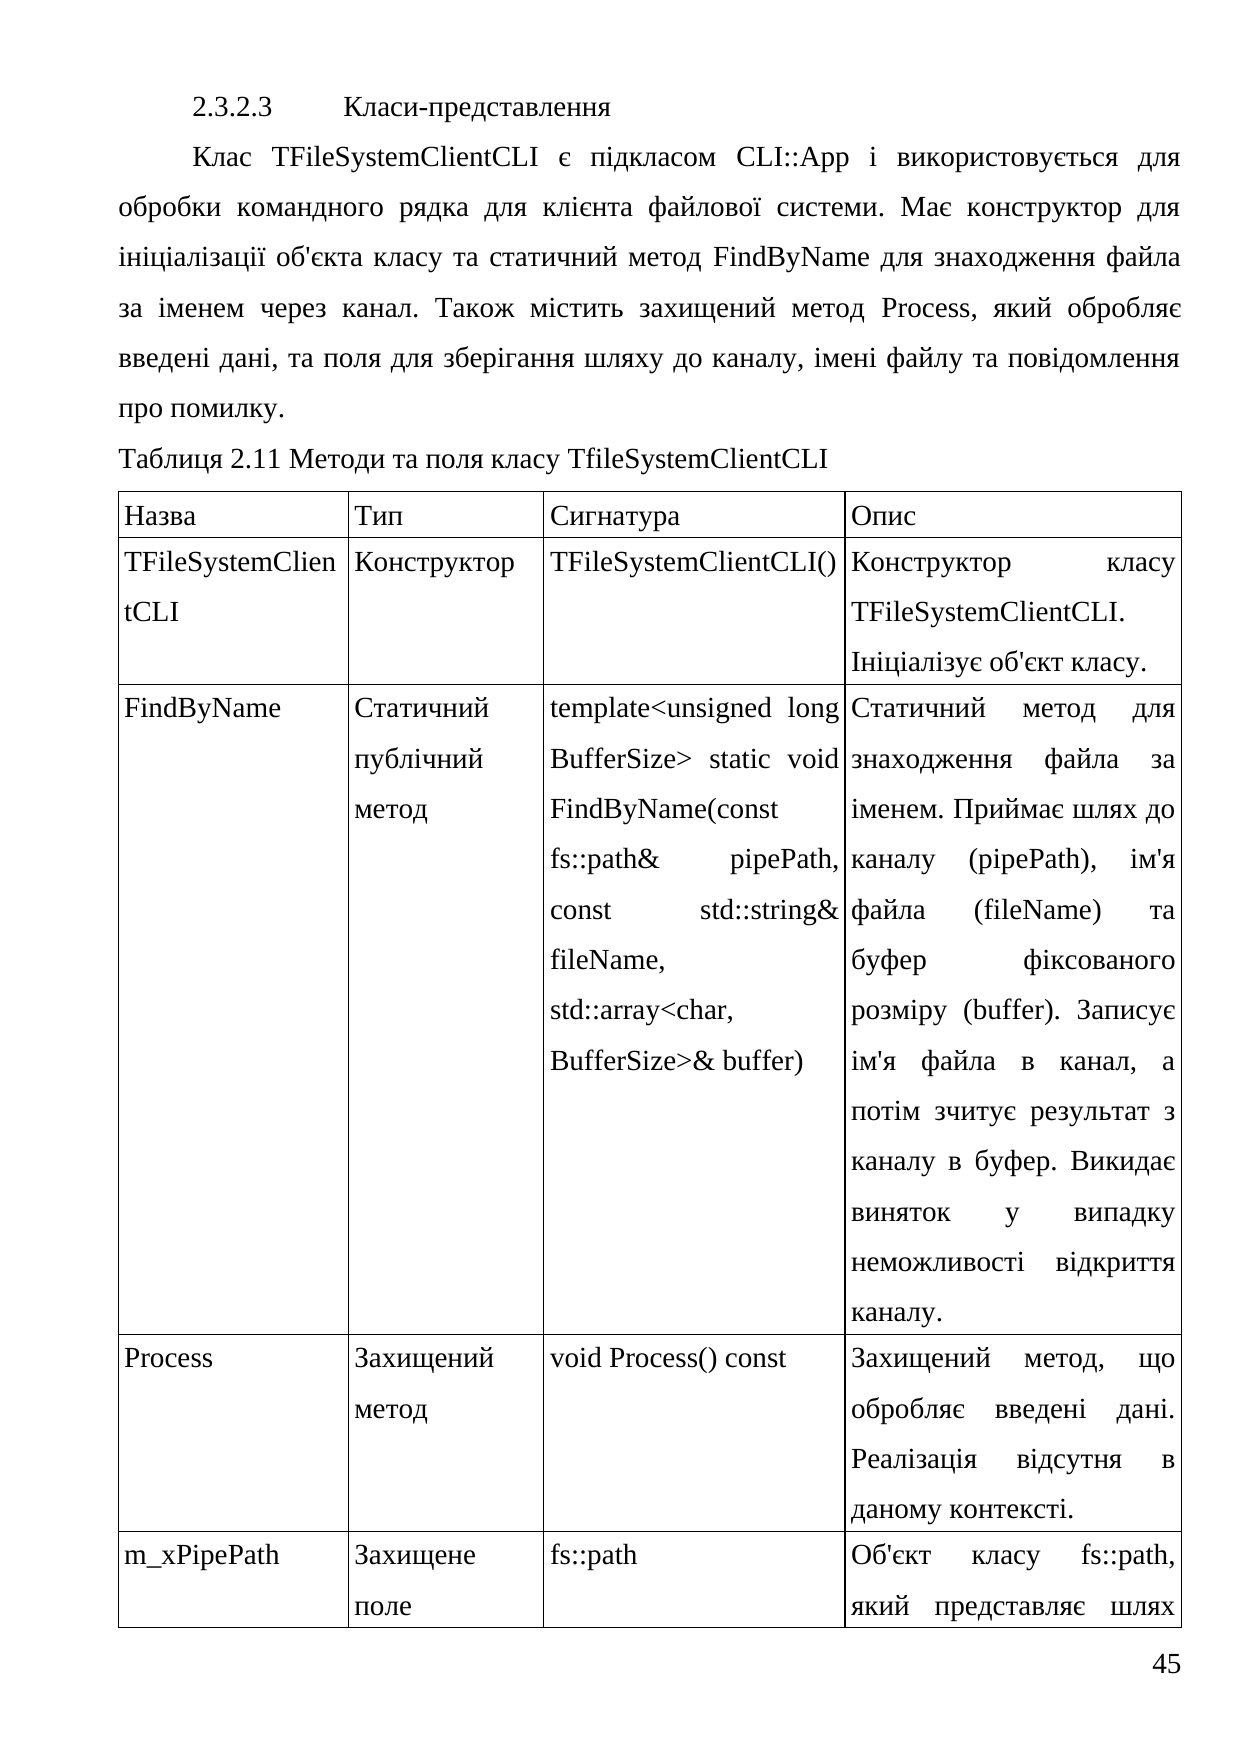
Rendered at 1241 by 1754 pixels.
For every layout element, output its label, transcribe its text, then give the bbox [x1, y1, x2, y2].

table_cell Об'єкт класу fs::path, який представляє шлях [846, 1532, 1181, 1627]
table_cell Статичний публічний метод [349, 685, 543, 1334]
table_cell TFileSystemClientCLI() [544, 538, 844, 684]
table_cell fs::path [544, 1532, 844, 1627]
table_cell template<unsigned long BufferSize> static void FindByName(const fs::path& pipePath, const std::string& fileName, std::array<char, BufferSize>& buffer) [544, 685, 844, 1334]
table_header Назва [119, 492, 348, 537]
subtitle Класи-представлення [192, 89, 1181, 122]
list Методи та поля класу TfileSystemClientCLI [118, 441, 1181, 474]
text Клас TFileSystemClientCLI є підкласом CLI::App і використовується для обробки командного рядка для клієнта файлової системи. Має конструктор для ініціалізації об'єкта класу та статичний метод FindByName для знаходження файла за іменем через канал. Також містить захищений метод Process, який обробляє введені дані, та поля для зберігання шляху до каналу, імені файлу та повідомлення про помилку. [118, 139, 1181, 424]
table_cell Захищений метод, що обробляє введені дані. Реалізація відсутня в даному контексті. [846, 1335, 1181, 1531]
table_cell void Process() const [544, 1335, 844, 1531]
table_header Опис [846, 492, 1181, 537]
table_cell Захищений метод [349, 1335, 543, 1531]
table_cell Конструктор [349, 538, 543, 684]
table_cell Process [119, 1335, 348, 1531]
table_cell FindByName [119, 685, 348, 1334]
table_cell TFileSystemClientCLI [119, 538, 348, 684]
table_cell Захищене поле [349, 1532, 543, 1627]
table_header Тип [349, 492, 543, 537]
table_cell Статичний метод для знаходження файла за іменем. Приймає шлях до каналу (pipePath), ім'я файла (fileName) та буфер фіксованого розміру (buffer). Записує ім'я файла в канал, а потім зчитує результат з каналу в буфер. Викидає виняток у випадку неможливості відкриття каналу. [846, 685, 1181, 1334]
table_header Сигнатура [544, 492, 844, 537]
table_cell m_xPipePath [119, 1532, 348, 1627]
table_cell Конструктор класу TFileSystemClientCLI. Ініціалізує об'єкт класу. [846, 538, 1181, 684]
